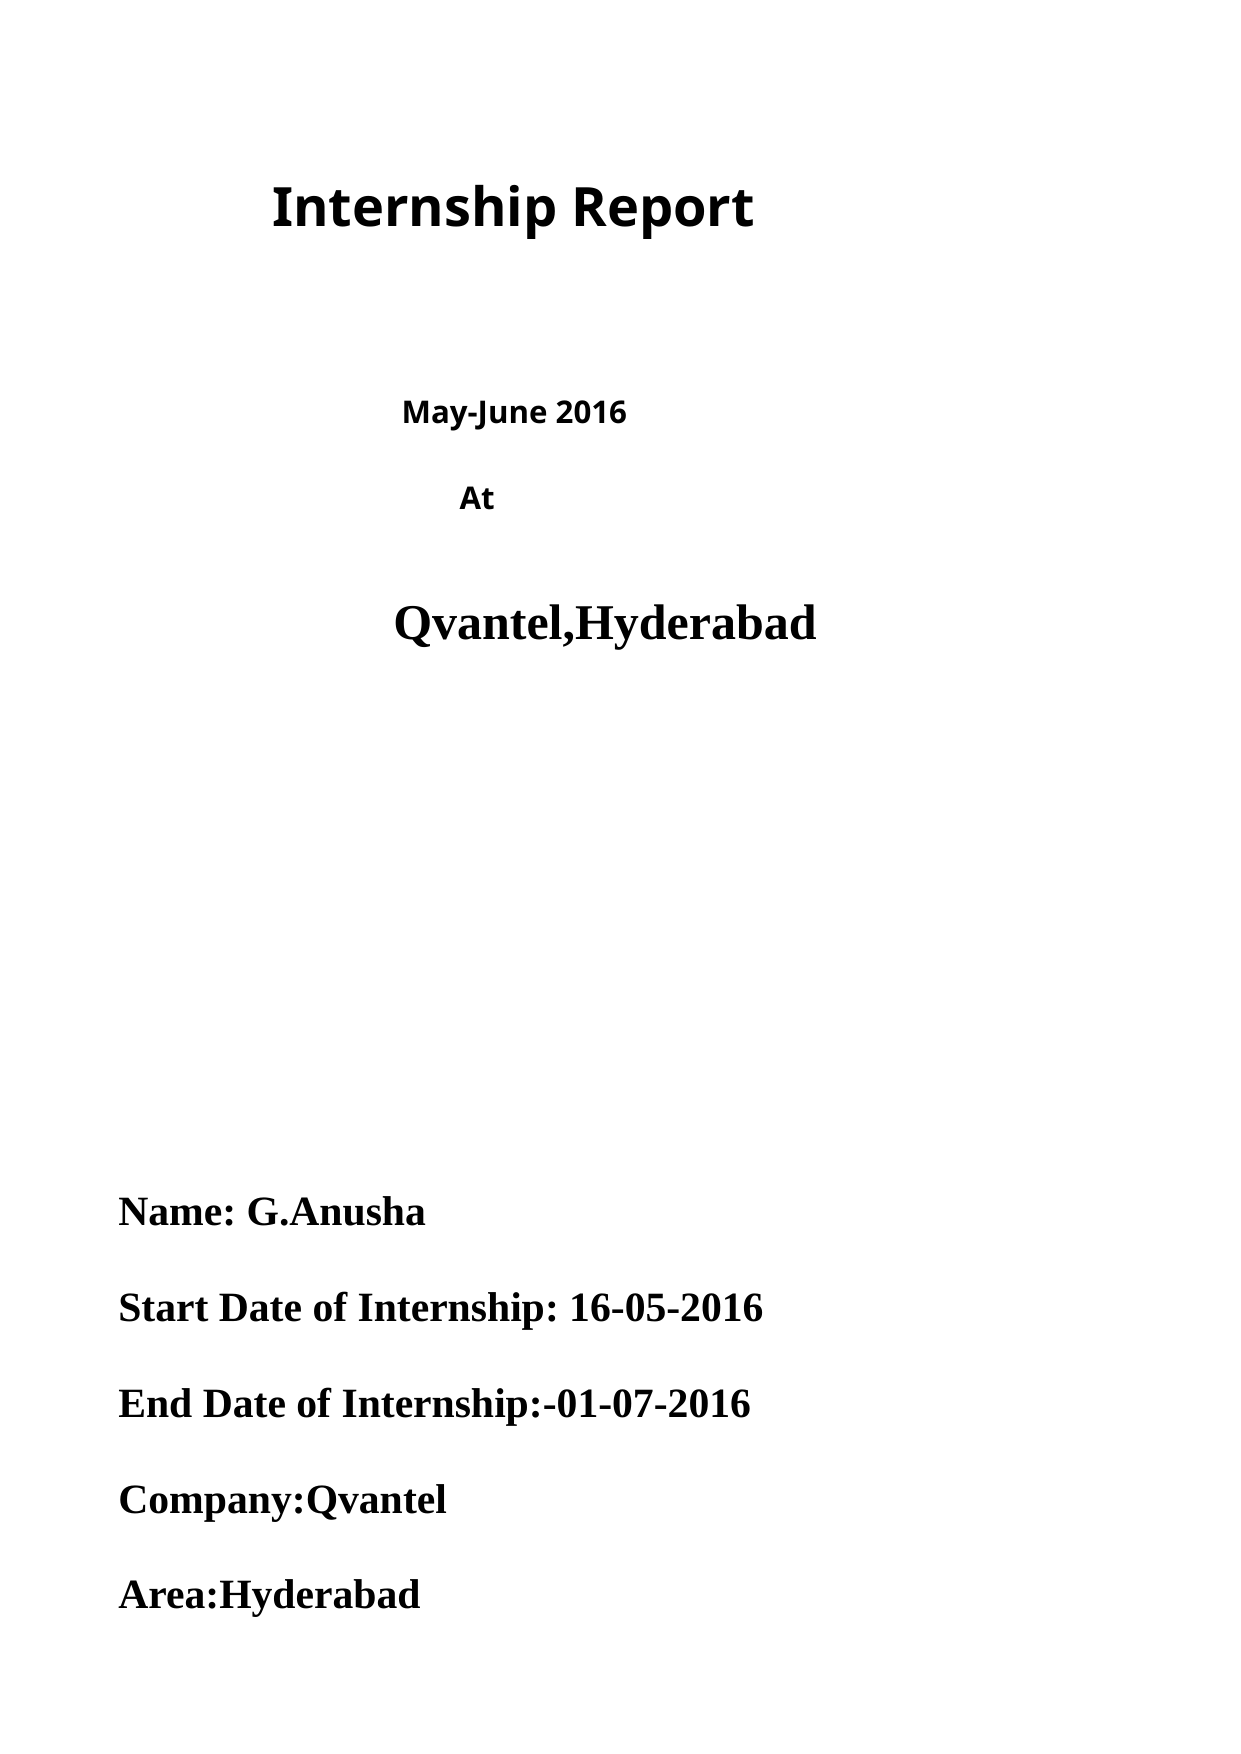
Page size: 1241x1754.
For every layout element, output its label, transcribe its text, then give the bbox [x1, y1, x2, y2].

text Area:Hyderabad [118, 1570, 1122, 1618]
text Name: G.Anusha [118, 1187, 1122, 1234]
text Company:Qvantel [118, 1474, 1122, 1522]
text Internship Report [118, 156, 1122, 246]
text End Date of Internship:-01-07-2016 [118, 1378, 1122, 1426]
text At [118, 476, 1122, 518]
text Qvantel,Hyderabad [118, 592, 1122, 650]
text May-June 2016 [118, 390, 1122, 433]
text Start Date of Internship: 16-05-2016 [118, 1282, 1122, 1330]
